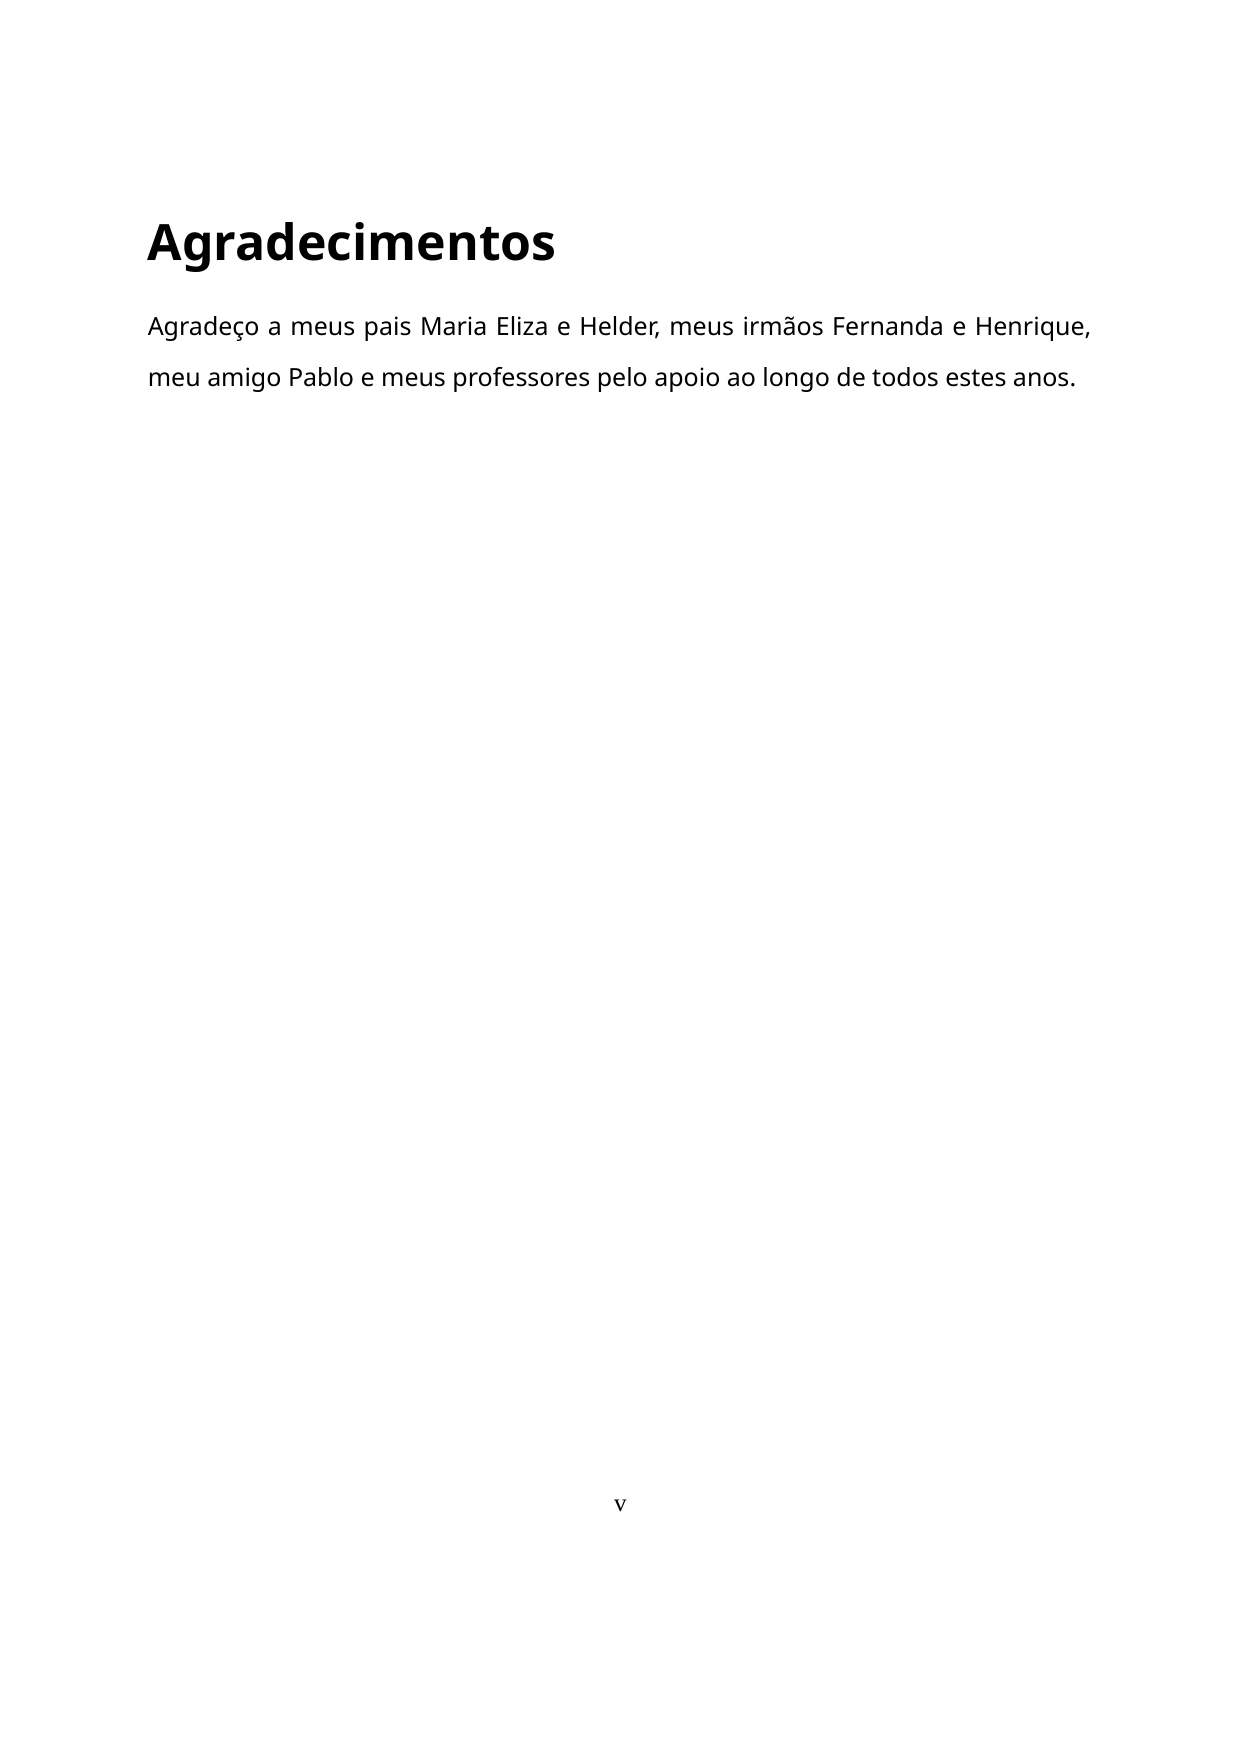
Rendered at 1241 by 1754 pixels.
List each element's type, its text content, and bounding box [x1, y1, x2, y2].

text Agradecimentos [148, 207, 1093, 275]
text Agradeço a meus pais Maria Eliza e Helder, meus irmãos Fernanda e Henrique, meu amigo Pablo e meus professores pelo apoio ao longo de todos estes anos. [148, 309, 1093, 394]
